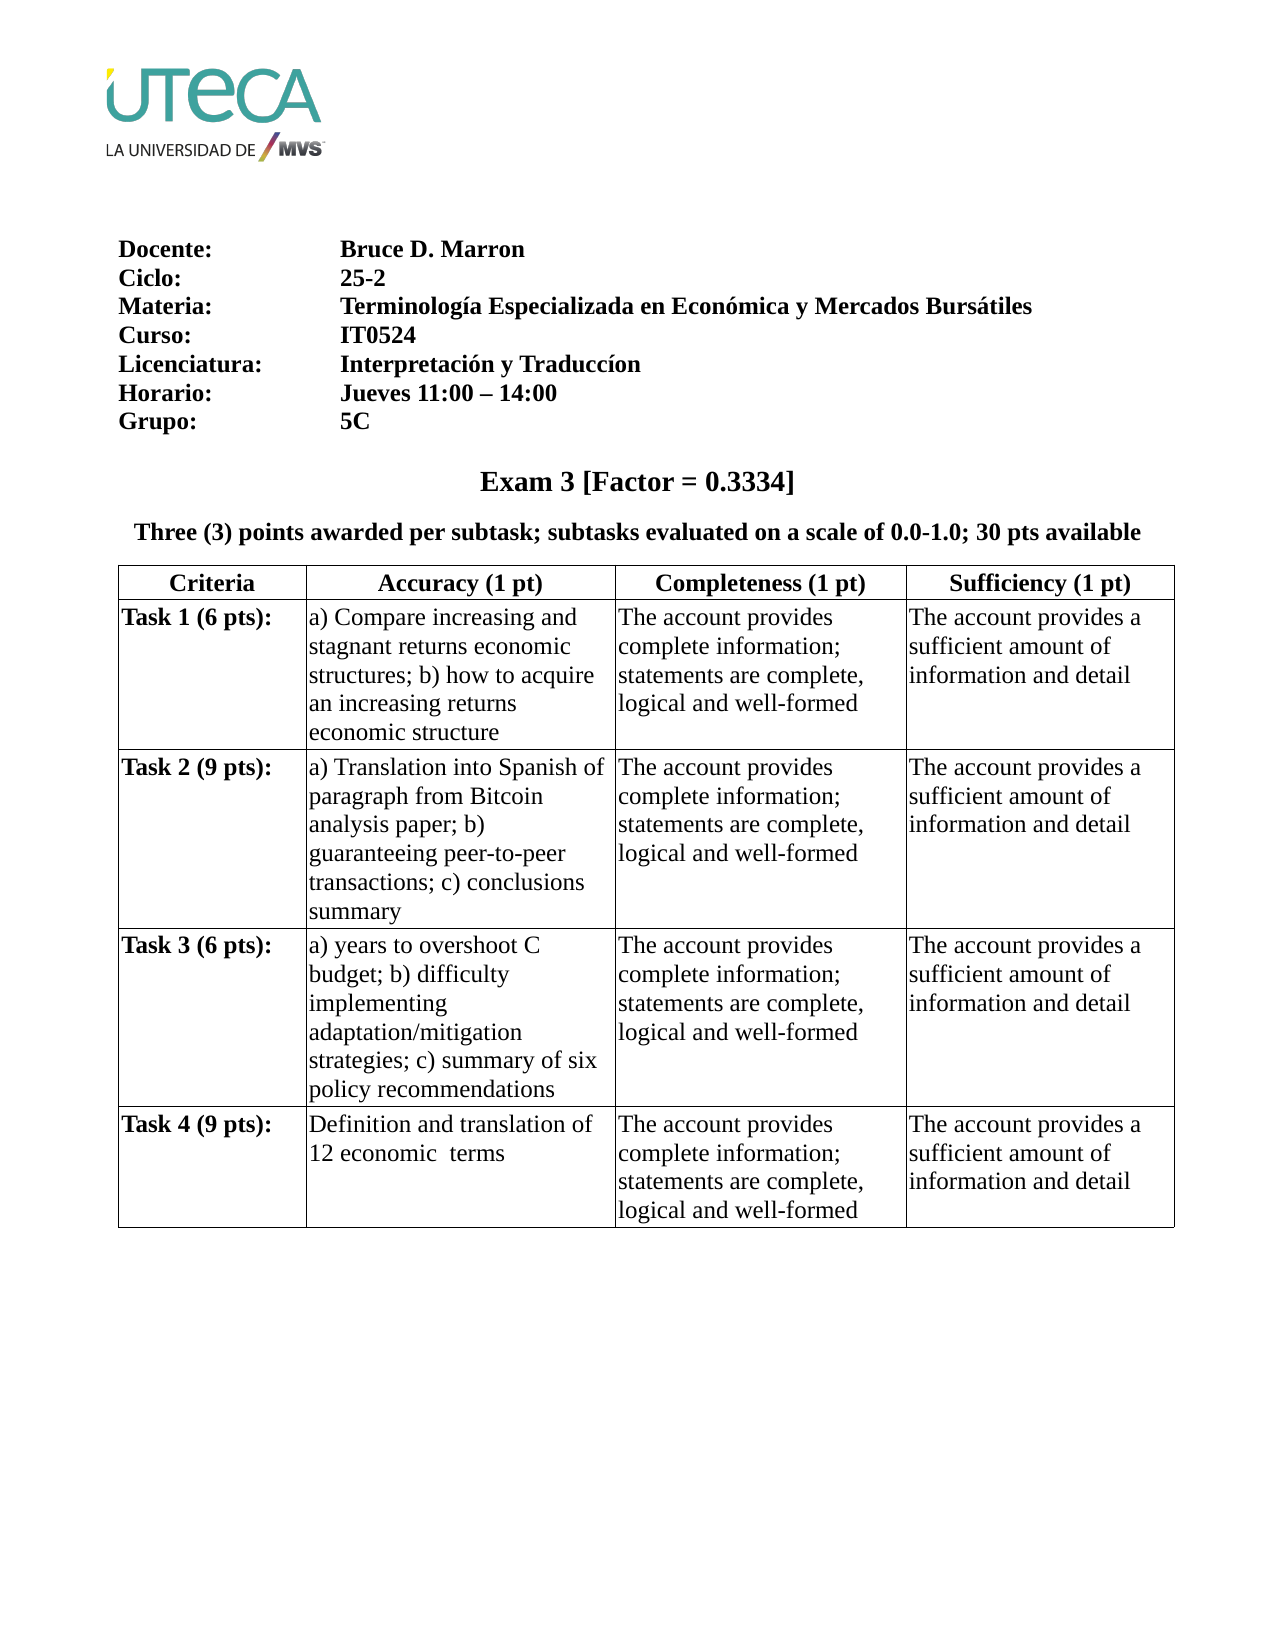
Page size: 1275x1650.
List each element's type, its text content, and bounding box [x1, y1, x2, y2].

table_cell a) Translation into Spanish of paragraph from Bitcoin analysis paper; b) guaranteeing peer-to-peer transactions; c) conclusions summary [307, 750, 615, 927]
table_cell a) Compare increasing and stagnant returns economic structures; b) how to acquire an increasing returns economic structure [307, 600, 615, 749]
table_cell Definition and translation of 12 economic terms [307, 1107, 615, 1227]
text Three (3) points awarded per subtask; subtasks evaluated on a scale of 0.0-1.0; 30 pts available [118, 517, 1157, 546]
table_cell The account provides complete information; statements are complete, logical and well-formed [616, 600, 906, 749]
text Docente: Bruce D. Marron [118, 234, 1157, 263]
text Grupo: 5C [118, 406, 1157, 435]
table_cell Task 2 (9 pts): [119, 750, 306, 927]
text Ciclo: 25-2 [118, 263, 1157, 291]
table_header Sufficiency (1 pt) [907, 566, 1174, 599]
table_cell The account provides a sufficient amount of information and detail [907, 600, 1174, 749]
table_cell The account provides complete information; statements are complete, logical and well-formed [616, 1107, 906, 1227]
picture [104, 64, 328, 166]
text Materia: Terminología Especializada en Económica y Mercados Bursátiles [118, 291, 1157, 320]
text Exam 3 [Factor = 0.3334] [118, 464, 1157, 497]
table_header Criteria [119, 566, 306, 599]
text Licenciatura: Interpretación y Traduccíon [118, 349, 1157, 378]
table_cell The account provides complete information; statements are complete, logical and well-formed [616, 929, 906, 1106]
table_cell The account provides a sufficient amount of information and detail [907, 929, 1174, 1106]
table_cell The account provides complete information; statements are complete, logical and well-formed [616, 750, 906, 927]
table_header Completeness (1 pt) [616, 566, 906, 599]
table_cell The account provides a sufficient amount of information and detail [907, 1107, 1174, 1227]
table_cell a) years to overshoot C budget; b) difficulty implementing adaptation/mitigation strategies; c) summary of six policy recommendations [307, 929, 615, 1106]
text Horario: Jueves 11:00 – 14:00 [118, 378, 1157, 406]
table_cell The account provides a sufficient amount of information and detail [907, 750, 1174, 927]
table_cell Task 1 (6 pts): [119, 600, 306, 749]
table_header Accuracy (1 pt) [307, 566, 615, 599]
table_cell Task 4 (9 pts): [119, 1107, 306, 1227]
table_cell Task 3 (6 pts): [119, 929, 306, 1106]
text Curso: IT0524 [118, 320, 1157, 349]
